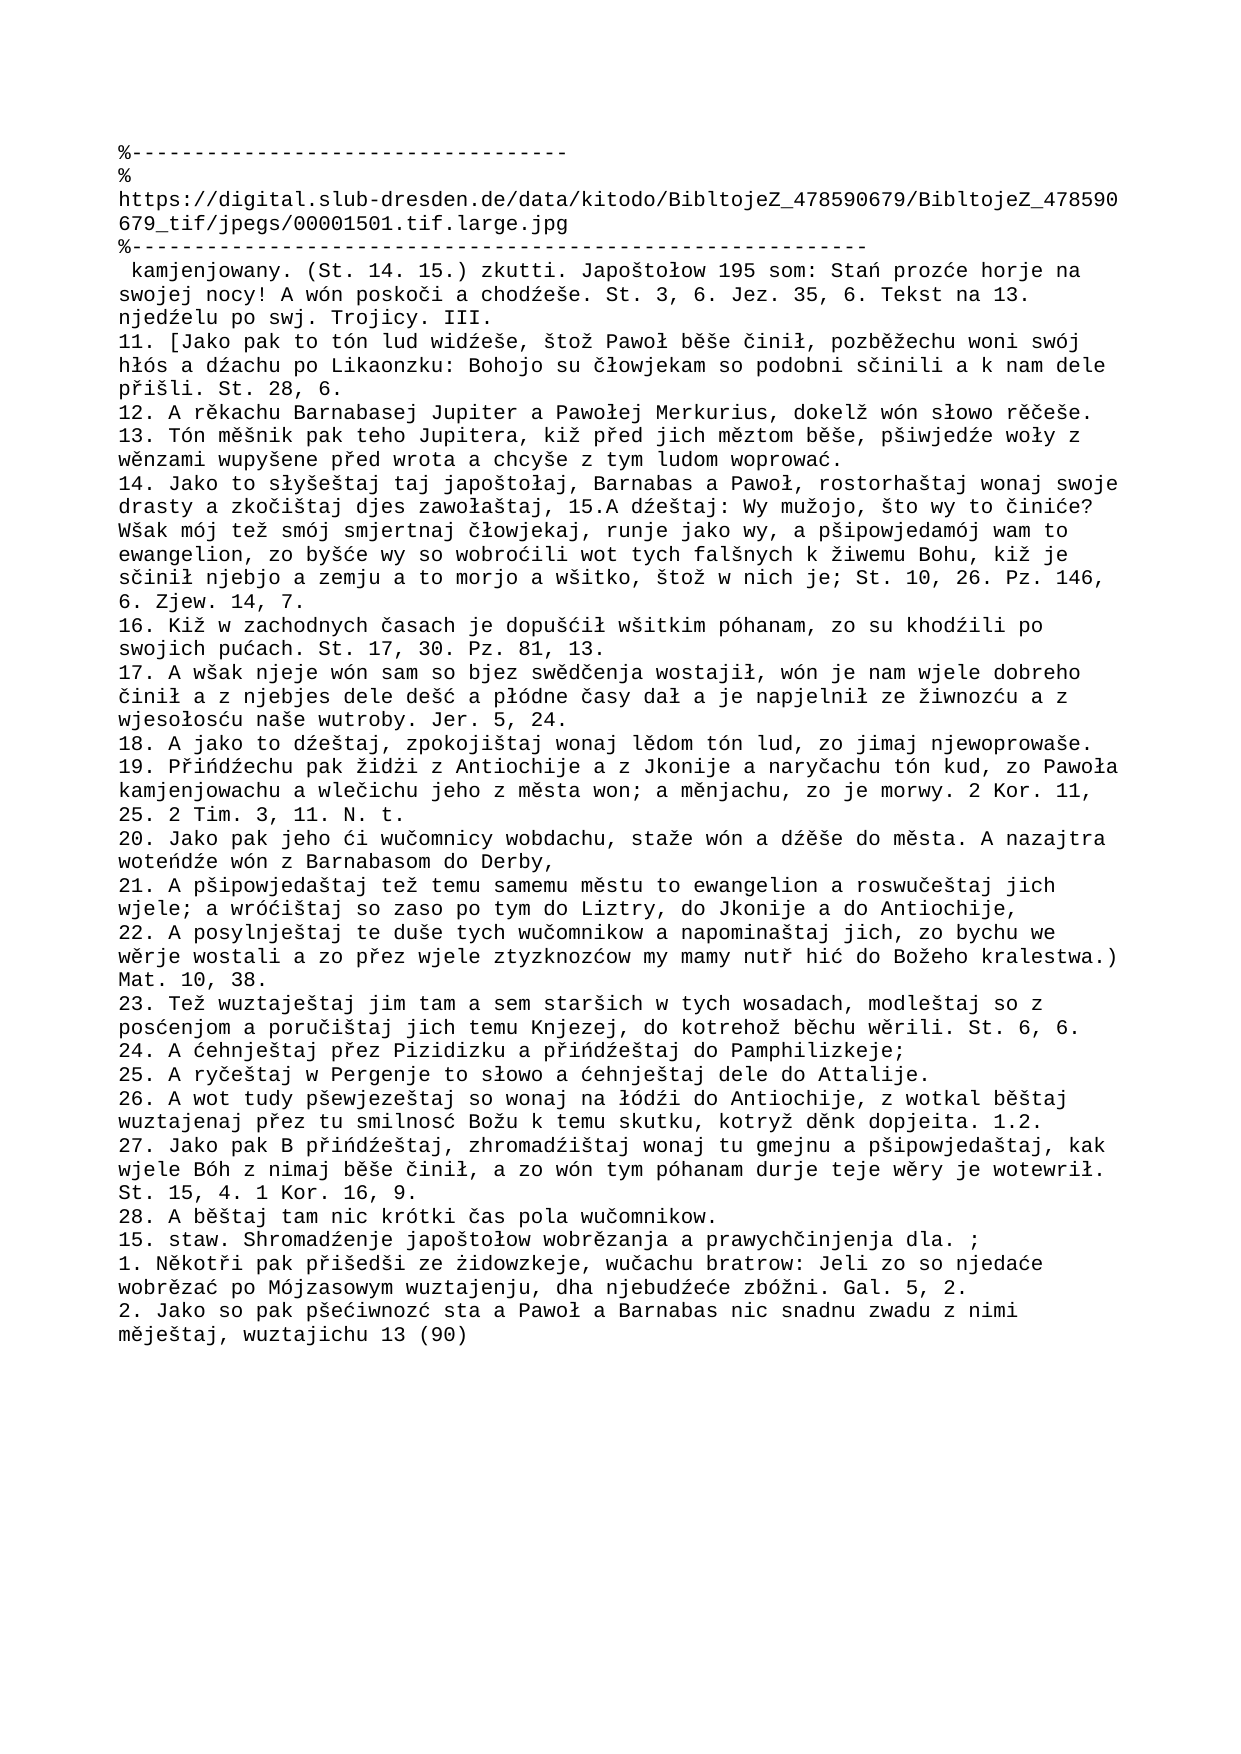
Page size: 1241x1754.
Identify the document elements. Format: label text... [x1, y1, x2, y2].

text kamjenjowany. (St. 14. 15.) zkutti. Japoštołow 195 som: Stań prozće horje na swojej nocy! A wón poskoči a chodźeše. St. 3, 6. Jez. 35, 6. Tekst na 13. njedźelu po swj. Trojicy. III. [118, 260, 1122, 331]
text 27. Jako pak B přińdźeštaj, zhromadźištaj wonaj tu gmejnu a pšipowjedaštaj, kak wjele Bóh z nimaj běše činił, a zo wón tym póhanam durje teje wěry je wotewrił. St. 15, 4. 1 Kor. 16, 9. [118, 1135, 1122, 1206]
text 20. Jako pak jeho ći wučomnicy wobdachu, staže wón a dźěše do města. A nazajtra woteńdźe wón z Barnabasom do Derby, [118, 827, 1122, 875]
text 23. Tež wuztaještaj jim tam a sem staršich w tych wosadach, modleštaj so z posćenjom a poručištaj jich temu Knjezej, do kotrehož běchu wěrili. St. 6, 6. [118, 993, 1122, 1040]
text 12. A rěkachu Barnabasej Jupiter a Pawołej Merkurius, dokelž wón słowo rěčeše. [118, 402, 1122, 426]
text 28. A běštaj tam nic krótki čas pola wučomnikow. [118, 1206, 1122, 1229]
text 21. A pšipowjedaštaj tež temu samemu městu to ewangelion a roswučeštaj jich wjele; a wróćištaj so zaso po tym do Liztry, do Jkonije a do Antiochije, [118, 875, 1122, 922]
text 19. Přińdźechu pak židżi z Antiochije a z Jkonije a naryčachu tón kud, zo Pawoła kamjenjowachu a wlečichu jeho z města won; a měnjachu, zo je morwy. 2 Kor. 11, 25. 2 Tim. 3, 11. N. t. [118, 757, 1122, 827]
text 2. Jako so pak pšećiwnozć sta a Pawoł a Barnabas nic snadnu zwadu z nimi měještaj, wuztajichu 13 (90) [118, 1300, 1122, 1348]
text 26. A wot tudy pšewjezeštaj so wonaj na łódźi do Antiochije, z wotkal běštaj wuztajenaj přez tu smilnosć Božu k temu skutku, kotryž děnk dopjeita. 1.2. [118, 1088, 1122, 1135]
text 18. A jako to dźeštaj, zpokojištaj wonaj lědom tón lud, zo jimaj njewoprowaše. [118, 733, 1122, 757]
text % https://digital.slub-dresden.de/data/kitodo/BibltojeZ_478590679/BibltojeZ_478590679_tif/jpegs/00001501.tif.large.jpg [118, 165, 1122, 236]
text 14. Jako to słyšeštaj taj japoštołaj, Barnabas a Pawoł, rostorhaštaj wonaj swoje drasty a zkočištaj djes zawołaštaj, 15.A dźeštaj: Wy mužojo, što wy to činiće? Wšak mój tež smój smjertnaj čłowjekaj, runje jako wy, a pšipowjedamój wam to ewangelion, zo byšće wy so wobroćili wot tych falšnych k žiwemu Bohu, kiž je sčinił njebjo a zemju a to morjo a wšitko, štož w nich je; St. 10, 26. Pz. 146, 6. Zjew. 14, 7. [118, 473, 1122, 615]
text 15. staw. Shromadźenje japoštołow wobrězanja a prawychčinjenja dla. ; [118, 1229, 1122, 1253]
text 11. [Jako pak to tón lud widźeše, štož Pawoł běše činił, pozběžechu woni swój hłós a dźachu po Likaonzku: Bohojo su čłowjekam so podobni sčinili a k nam dele přišli. St. 28, 6. [118, 331, 1122, 402]
text 16. Kiž w zachodnych časach je dopušćił wšitkim póhanam, zo su khodźili po swojich pućach. St. 17, 30. Pz. 81, 13. [118, 615, 1122, 662]
text %----------------------------------------------------------- [118, 236, 1122, 260]
text 25. A ryčeštaj w Pergenje to słowo a ćehnještaj dele do Attalije. [118, 1064, 1122, 1088]
text 17. A wšak njeje wón sam so bjez swědčenja wostajił, wón je nam wjele dobreho činił a z njebjes dele dešć a płódne časy dał a je napjelnił ze žiwnozću a z wjesołosću naše wutroby. Jer. 5, 24. [118, 662, 1122, 733]
text 22. A posylnještaj te duše tych wučomnikow a napominaštaj jich, zo bychu we wěrje wostali a zo přez wjele ztyzknozćow my mamy nutř hić do Božeho kralestwa.) Mat. 10, 38. [118, 922, 1122, 993]
text %----------------------------------- [118, 142, 1122, 165]
text 24. A ćehnještaj přez Pizidizku a přińdźeštaj do Pamphilizkeje; [118, 1040, 1122, 1064]
text 1. Někotři pak přišedši ze żidowzkeje, wučachu bratrow: Jeli zo so njedaće wobrězać po Mójzasowym wuztajenju, dha njebudźeće zbóžni. Gal. 5, 2. [118, 1253, 1122, 1300]
text 13. Tón měšnik pak teho Jupitera, kiž před jich měztom běše, pšiwjedźe woły z wěnzami wupyšene před wrota a chcyše z tym ludom woprować. [118, 426, 1122, 473]
